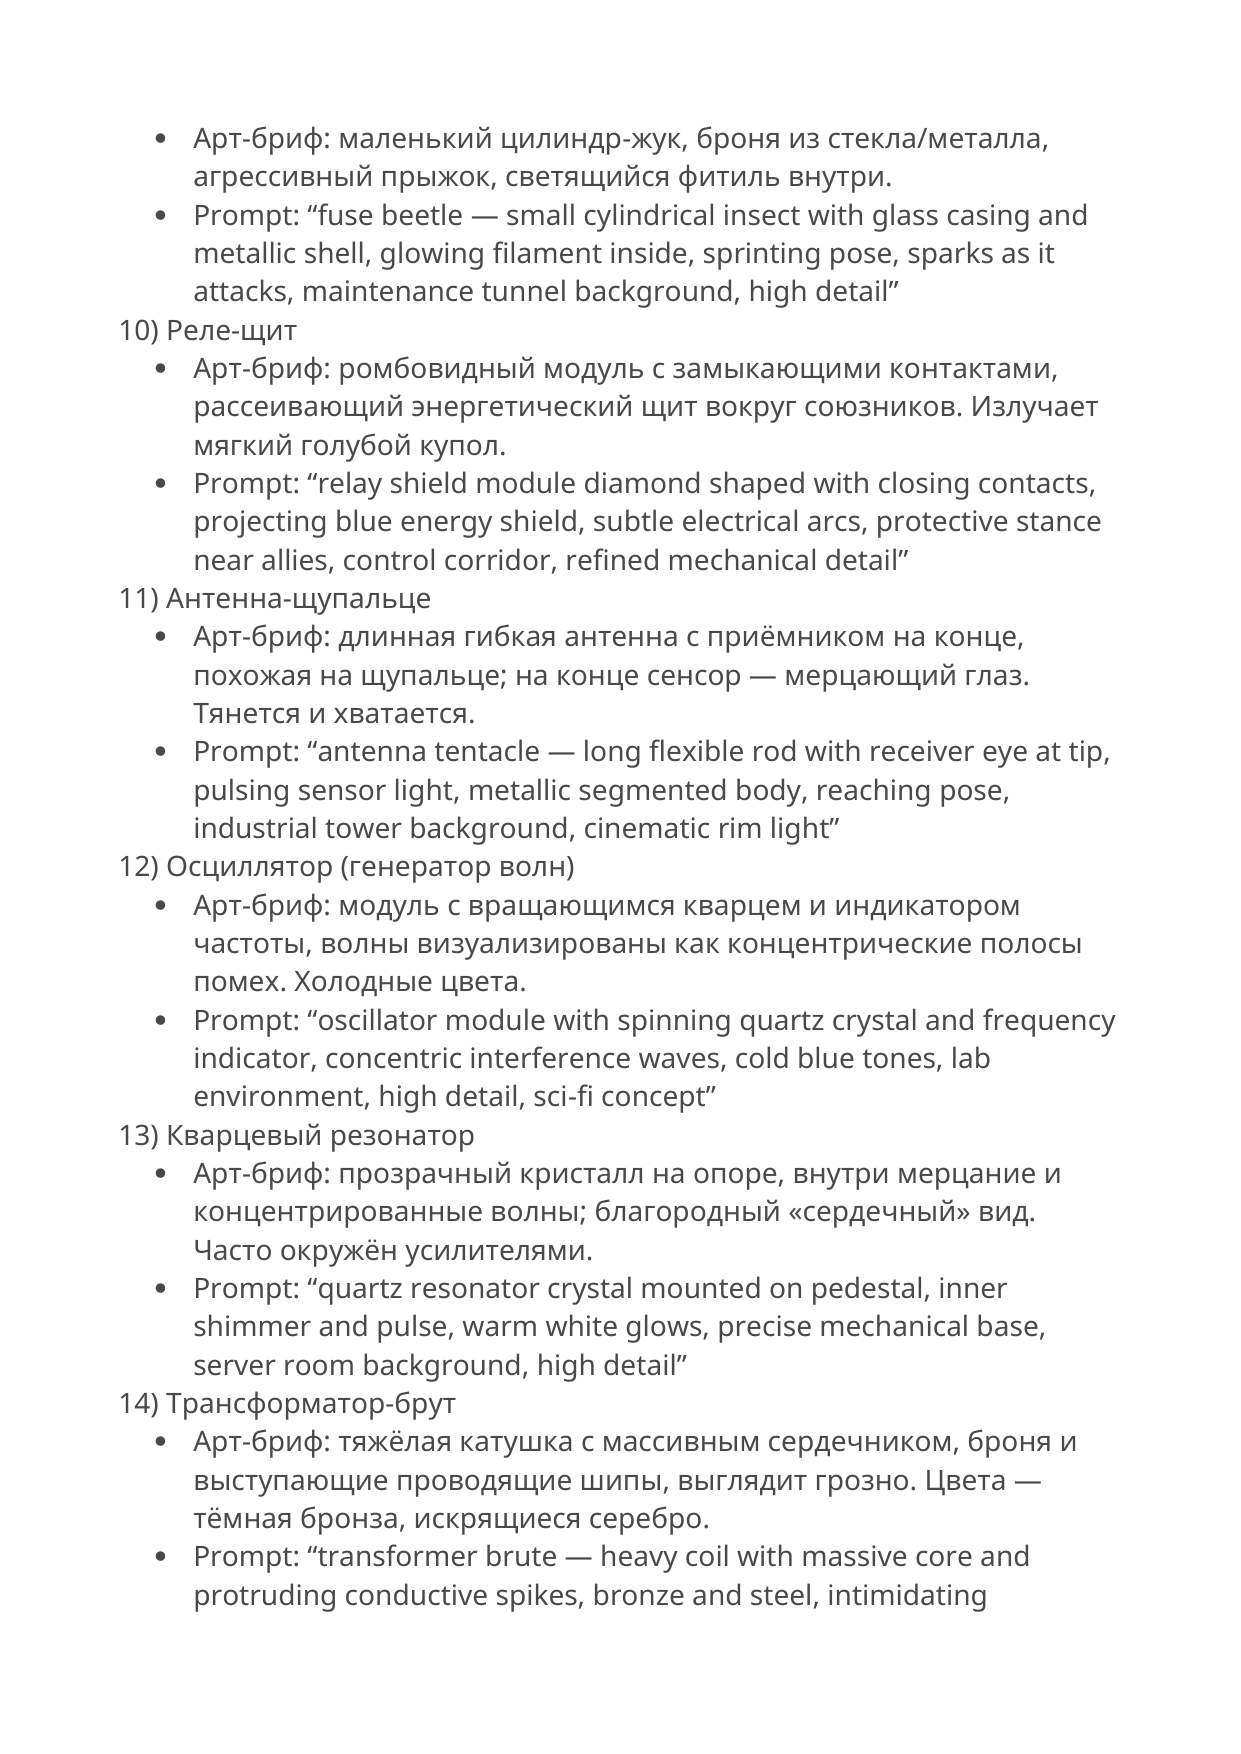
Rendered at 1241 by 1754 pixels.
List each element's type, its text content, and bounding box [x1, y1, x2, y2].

text 14) Трансформатор-брут [118, 1383, 1122, 1421]
list Арт‑бриф: модуль с вращающимся кварцем и индикатором частоты, волны визуализированы как концентрические полосы помех. Холодные цвета. [156, 885, 1122, 1000]
list Арт‑бриф: маленький цилиндр‑жук, броня из стекла/металла, агрессивный прыжок, светящийся фитиль внутри. [156, 118, 1122, 195]
list Арт‑бриф: ромбовидный модуль с замыкающими контактами, рассеивающий энергетический щит вокруг союзников. Излучает мягкий голубой купол. [156, 348, 1122, 463]
text 11) Антенна-щупальце [118, 578, 1122, 616]
text 13) Кварцевый резонатор [118, 1115, 1122, 1153]
list Prompt: “quartz resonator crystal mounted on pedestal, inner shimmer and pulse, warm white glows, precise mechanical base, server room background, high detail” [156, 1268, 1122, 1383]
list Prompt: “fuse beetle — small cylindrical insect with glass casing and metallic shell, glowing filament inside, sprinting pose, sparks as it attacks, maintenance tunnel background, high detail” [156, 195, 1122, 310]
text 12) Осциллятор (генератор волн) [118, 846, 1122, 885]
list Prompt: “relay shield module diamond shaped with closing contacts, projecting blue energy shield, subtle electrical arcs, protective stance near allies, control corridor, refined mechanical detail” [156, 463, 1122, 578]
list Prompt: “oscillator module with spinning quartz crystal and frequency indicator, concentric interference waves, cold blue tones, lab environment, high detail, sci‑fi concept” [156, 1000, 1122, 1115]
list Арт‑бриф: тяжёлая катушка с массивным сердечником, броня и выступающие проводящие шипы, выглядит грозно. Цвета — тёмная бронза, искрящиеся серебро. [156, 1421, 1122, 1536]
list Prompt: “transformer brute — heavy coil with massive core and protruding conductive spikes, bronze and steel, intimidating [156, 1536, 1122, 1613]
list Prompt: “antenna tentacle — long flexible rod with receiver eye at tip, pulsing sensor light, metallic segmented body, reaching pose, industrial tower background, cinematic rim light” [156, 731, 1122, 846]
list Арт‑бриф: длинная гибкая антенна с приёмником на конце, похожая на щупальце; на конце сенсор — мерцающий глаз. Тянется и хватается. [156, 616, 1122, 731]
text 10) Реле-щит [118, 310, 1122, 348]
list Арт‑бриф: прозрачный кристалл на опоре, внутри мерцание и концентрированные волны; благородный «сердечный» вид. Часто окружён усилителями. [156, 1153, 1122, 1268]
